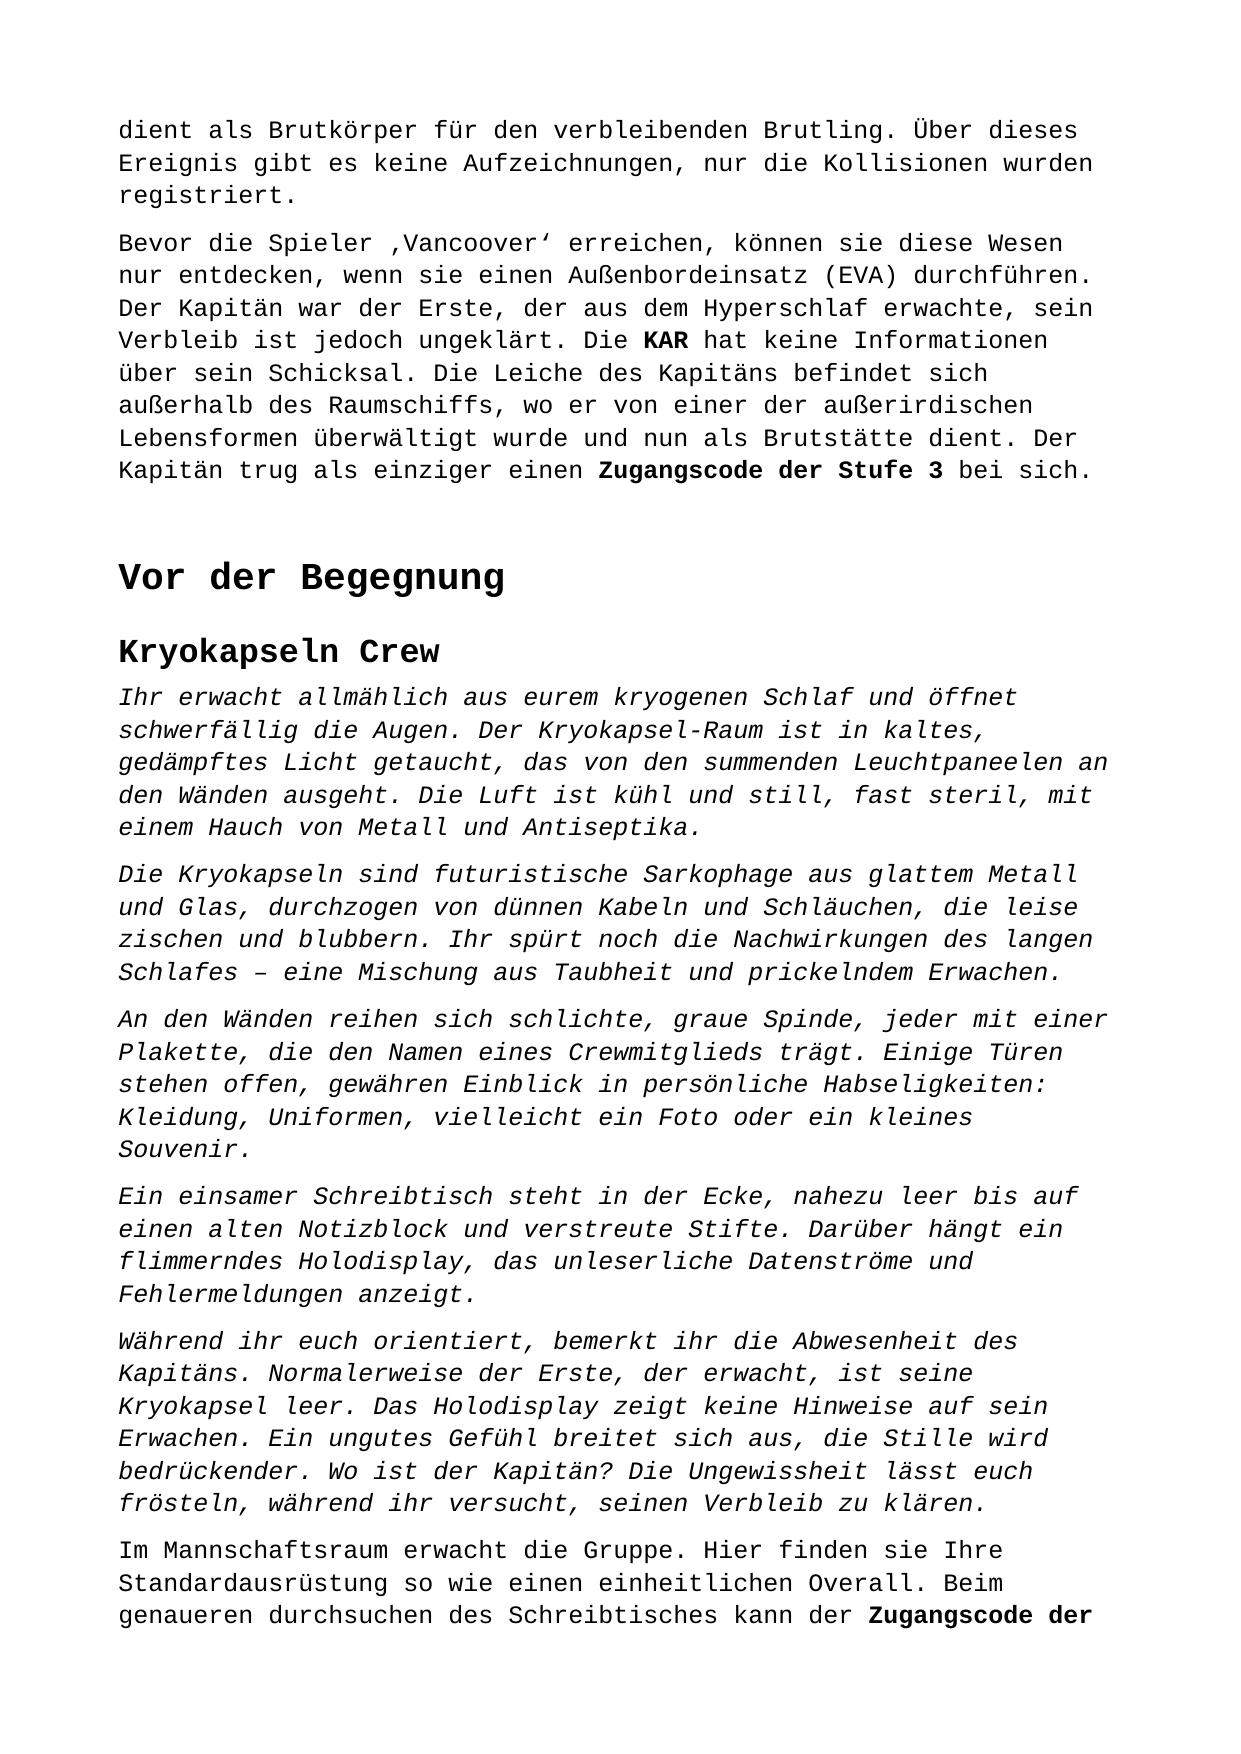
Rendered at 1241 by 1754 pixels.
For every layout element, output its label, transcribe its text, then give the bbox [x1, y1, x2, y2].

text Bevor die Spieler ‚Vancoover‘ erreichen, können sie diese Wesen nur entdecken, wenn sie einen Außenbordeinsatz (EVA) durchführen. Der Kapitän war der Erste, der aus dem Hyperschlaf erwachte, sein Verbleib ist jedoch ungeklärt. Die KAR hat keine Informationen über sein Schicksal. Die Leiche des Kapitäns befindet sich außerhalb des Raumschiffs, wo er von einer der außerirdischen Lebensformen überwältigt wurde und nun als Brutstätte dient. Der Kapitän trug als einziger einen Zugangscode der Stufe 3 bei sich. [118, 230, 1122, 486]
text Ihr erwacht allmählich aus eurem kryogenen Schlaf und öffnet schwerfällig die Augen. Der Kryokapsel-Raum ist in kaltes, gedämpftes Licht getaucht, das von den summenden Leuchtpaneelen an den Wänden ausgeht. Die Luft ist kühl und still, fast steril, mit einem Hauch von Metall und Antiseptika. [118, 685, 1122, 843]
subtitle Vor der Begegnung [118, 558, 1122, 601]
text Ein einsamer Schreibtisch steht in der Ecke, nahezu leer bis auf einen alten Notizblock und verstreute Stifte. Darüber hängt ein flimmerndes Holodisplay, das unleserliche Datenströme und Fehlermeldungen anzeigt. [118, 1184, 1122, 1309]
subtitle Kryokapseln Crew [118, 634, 1122, 672]
text dient als Brutkörper für den verbleibenden Brutling. Über dieses Ereignis gibt es keine Aufzeichnungen, nur die Kollisionen wurden registriert. [118, 118, 1122, 211]
text Im Mannschaftsraum erwacht die Gruppe. Hier finden sie Ihre Standardausrüstung so wie einen einheitlichen Overall. Beim genaueren durchsuchen des Schreibtisches kann der Zugangscode der [118, 1538, 1122, 1631]
text Die Kryokapseln sind futuristische Sarkophage aus glattem Metall und Glas, durchzogen von dünnen Kabeln und Schläuchen, die leise zischen und blubbern. Ihr spürt noch die Nachwirkungen des langen Schlafes – eine Mischung aus Taubheit und prickelndem Erwachen. [118, 862, 1122, 988]
text Während ihr euch orientiert, bemerkt ihr die Abwesenheit des Kapitäns. Normalerweise der Erste, der erwacht, ist seine Kryokapsel leer. Das Holodisplay zeigt keine Hinweise auf sein Erwachen. Ein ungutes Gefühl breitet sich aus, die Stille wird bedrückender. Wo ist der Kapitän? Die Ungewissheit lässt euch frösteln, während ihr versucht, seinen Verbleib zu klären. [118, 1328, 1122, 1519]
text An den Wänden reihen sich schlichte, graue Spinde, jeder mit einer Plakette, die den Namen eines Crewmitglieds trägt. Einige Türen stehen offen, gewähren Einblick in persönliche Habseligkeiten: Kleidung, Uniformen, vielleicht ein Foto oder ein kleines Souvenir. [118, 1007, 1122, 1165]
